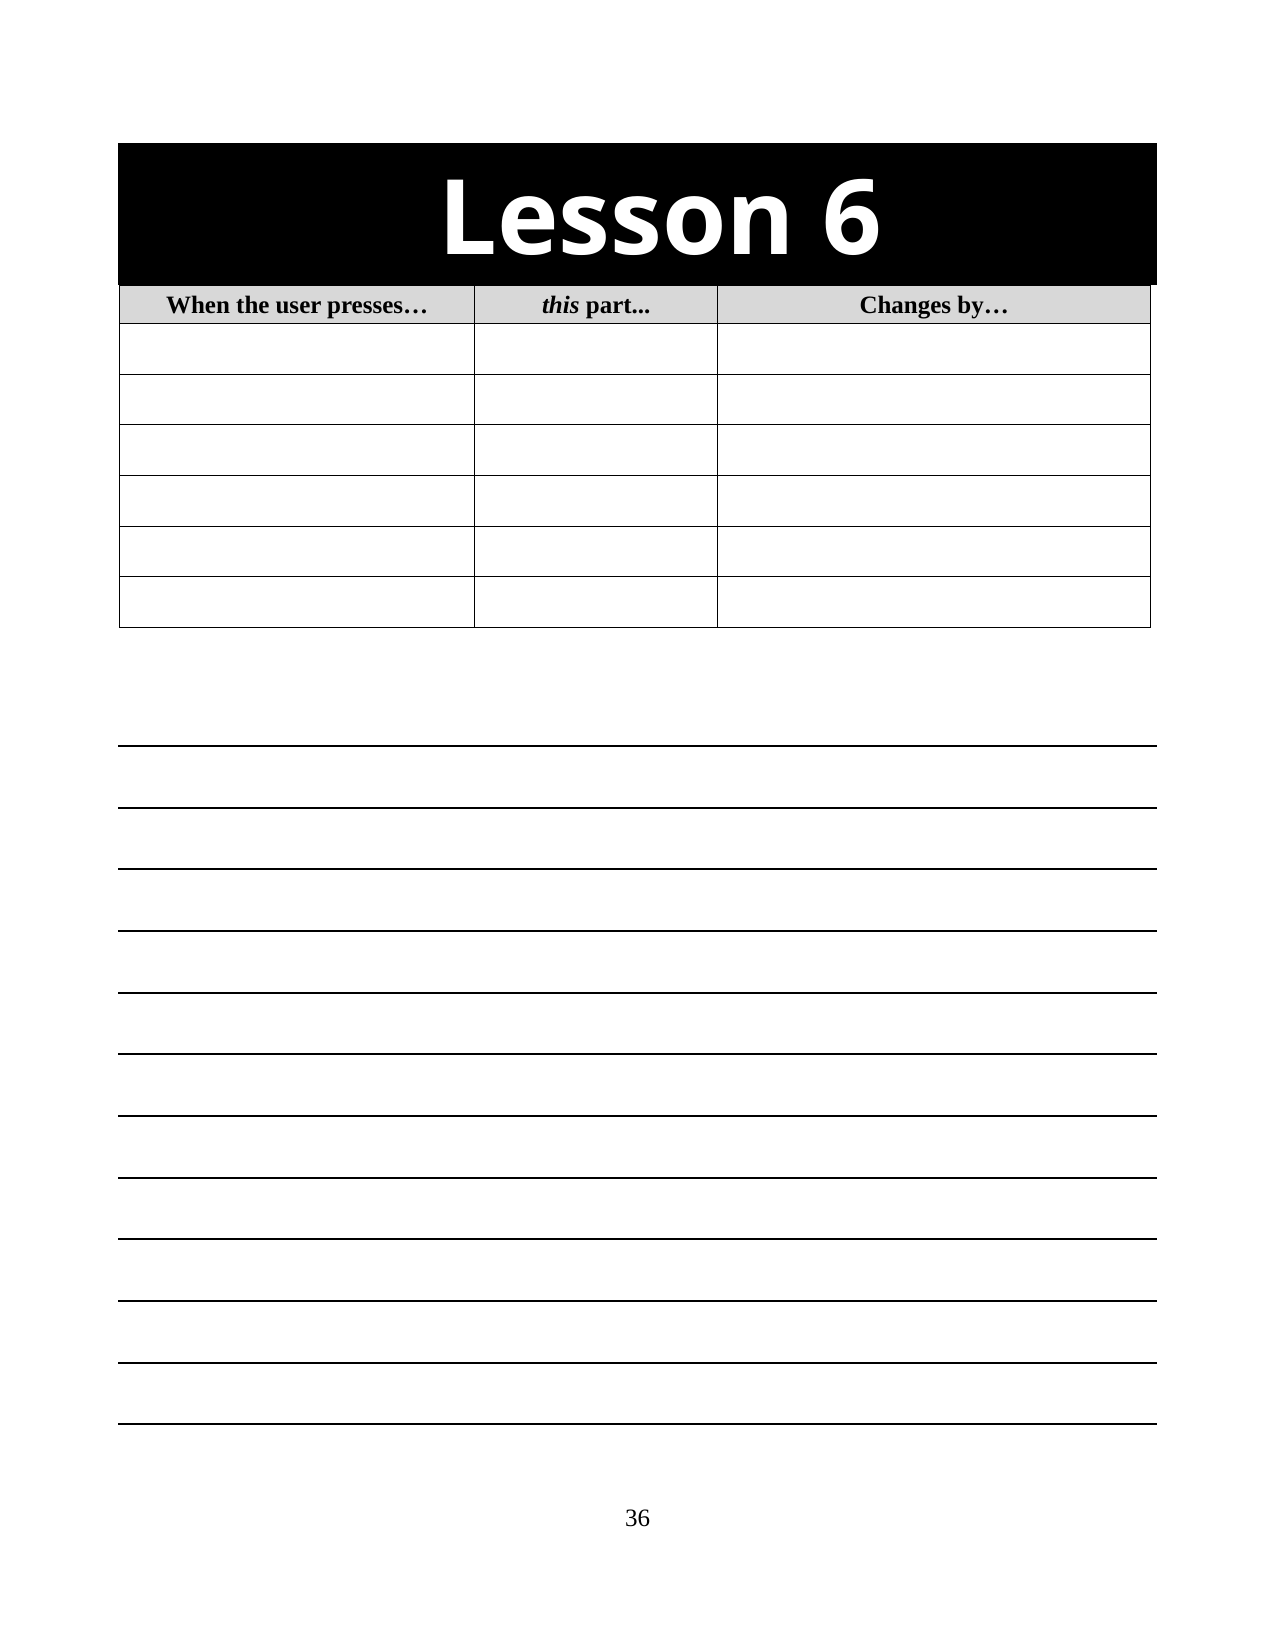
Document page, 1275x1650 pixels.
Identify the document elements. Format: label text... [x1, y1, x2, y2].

table_cell [475, 324, 717, 374]
table_cell [475, 476, 717, 526]
table_header Changes by… [718, 286, 1150, 323]
table_cell [718, 324, 1150, 374]
table_cell [718, 375, 1150, 424]
table_cell [475, 425, 717, 475]
table_cell [120, 476, 474, 526]
table_cell [718, 476, 1150, 526]
table_cell [120, 527, 474, 576]
table_cell [120, 425, 474, 475]
table_header When the user presses… [120, 286, 474, 323]
subtitle Lesson 6 [118, 143, 1157, 285]
table_cell [718, 527, 1150, 576]
table_cell [120, 324, 474, 374]
table_cell [475, 577, 717, 627]
table_cell [475, 375, 717, 424]
table_cell [120, 375, 474, 424]
table_cell [120, 577, 474, 627]
table_cell [718, 577, 1150, 627]
table_cell [475, 527, 717, 576]
table_cell [718, 425, 1150, 475]
table_header this part... [475, 286, 717, 323]
